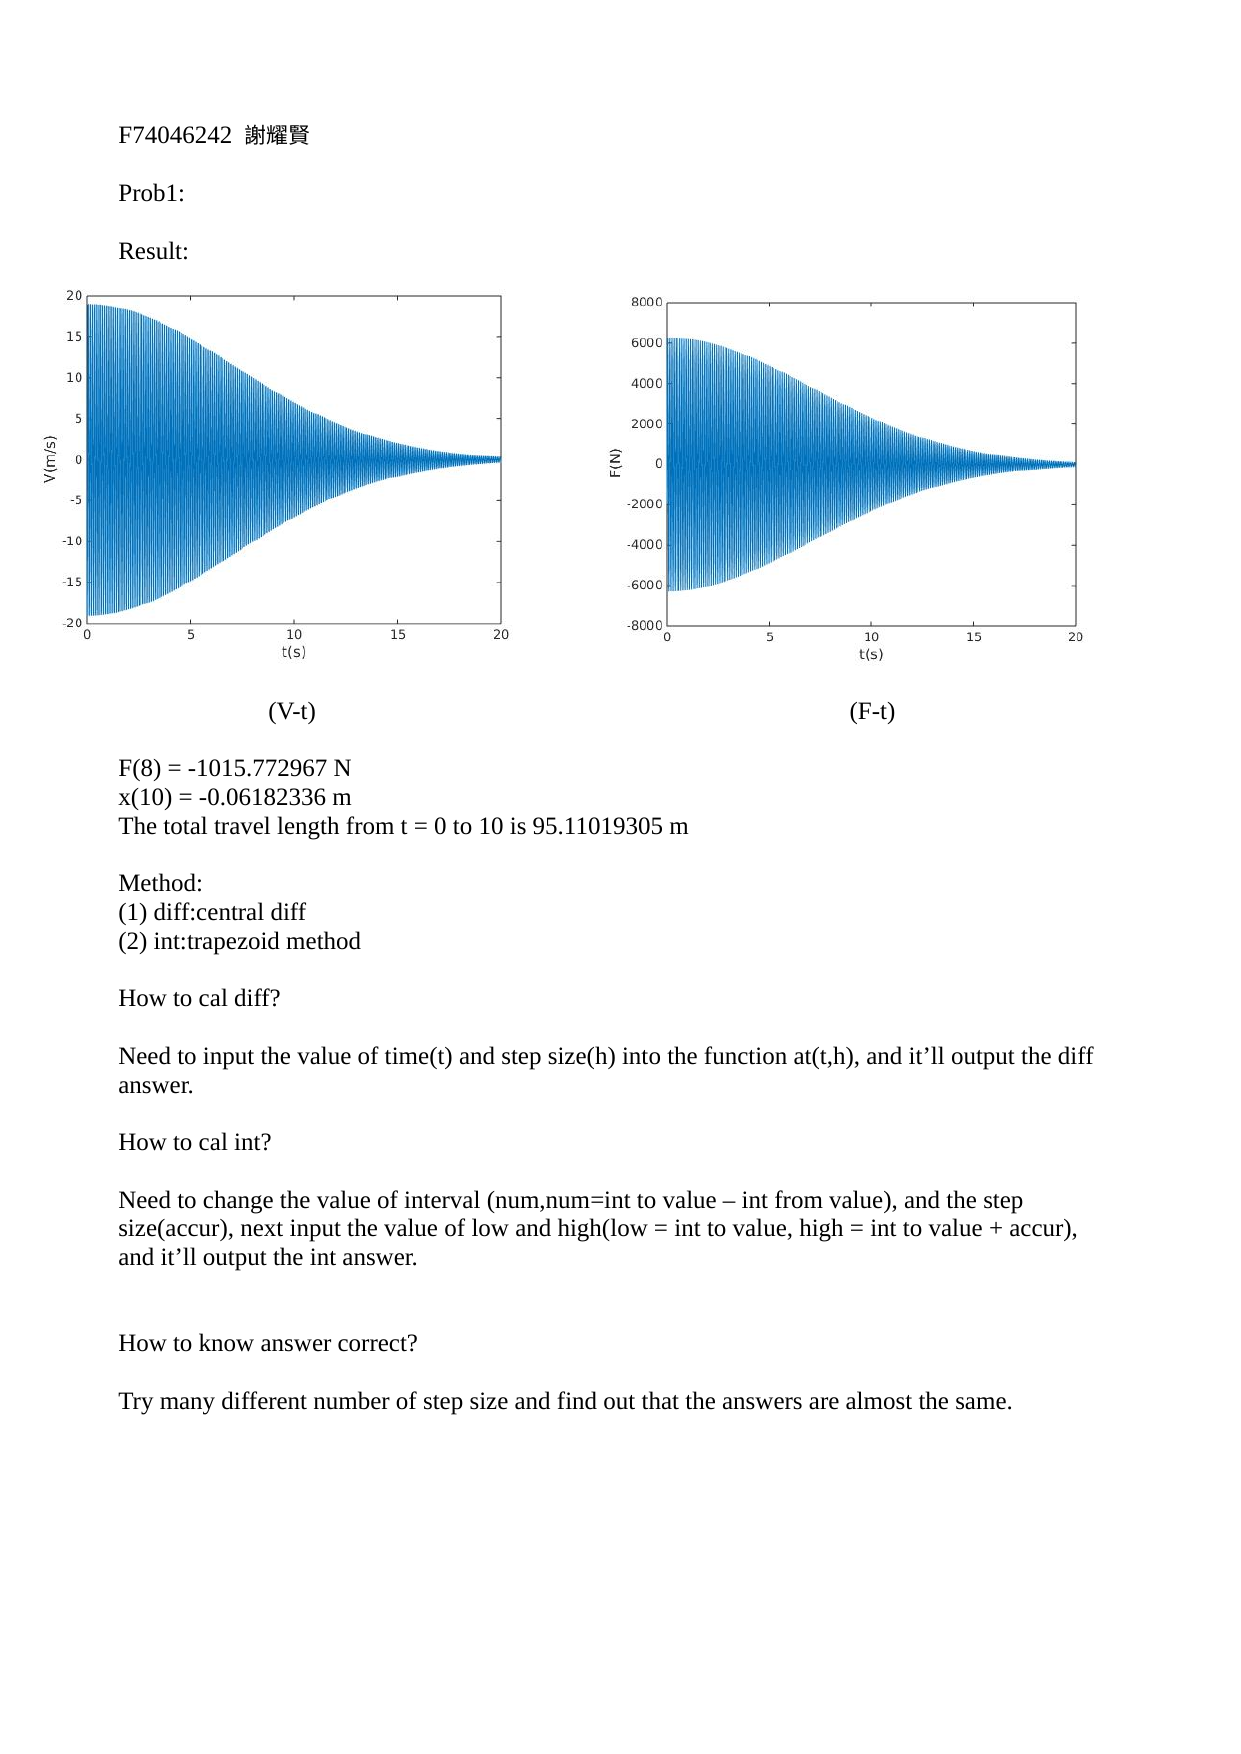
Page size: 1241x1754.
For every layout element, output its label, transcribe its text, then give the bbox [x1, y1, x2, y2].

text Try many different number of step size and find out that the answers are almost the same. [118, 1386, 1122, 1415]
text Need to change the value of interval (num,num=int to value – int from value), and the step size(accur), next input the value of low and high(low = int to value, high = int to value + accur), [118, 1185, 1122, 1242]
text F74046242 謝耀賢 [118, 118, 1122, 150]
text Prob1: [118, 178, 1122, 207]
text How to cal diff? [118, 983, 1122, 1012]
text and it’ll output the int answer. [118, 1242, 1122, 1271]
text (1) diff:central diff [118, 897, 1122, 926]
picture [598, 273, 1125, 669]
text How to cal int? [118, 1127, 1122, 1156]
text Need to input the value of time(t) and step size(h) into the function at(t,h), and it’ll output the diff answer. [118, 1041, 1122, 1098]
text Method: [118, 868, 1122, 897]
text (2) int:trapezoid method [118, 926, 1122, 955]
text How to know answer correct? [118, 1328, 1122, 1357]
picture [17, 266, 551, 667]
text The total travel length from t = 0 to 10 is 95.11019305 m [118, 811, 1122, 840]
text (V-t) (F-t) [118, 696, 1122, 725]
text x(10) = -0.06182336 m [118, 782, 1122, 811]
text Result: [118, 236, 1122, 265]
text F(8) = -1015.772967 N [118, 753, 1122, 782]
